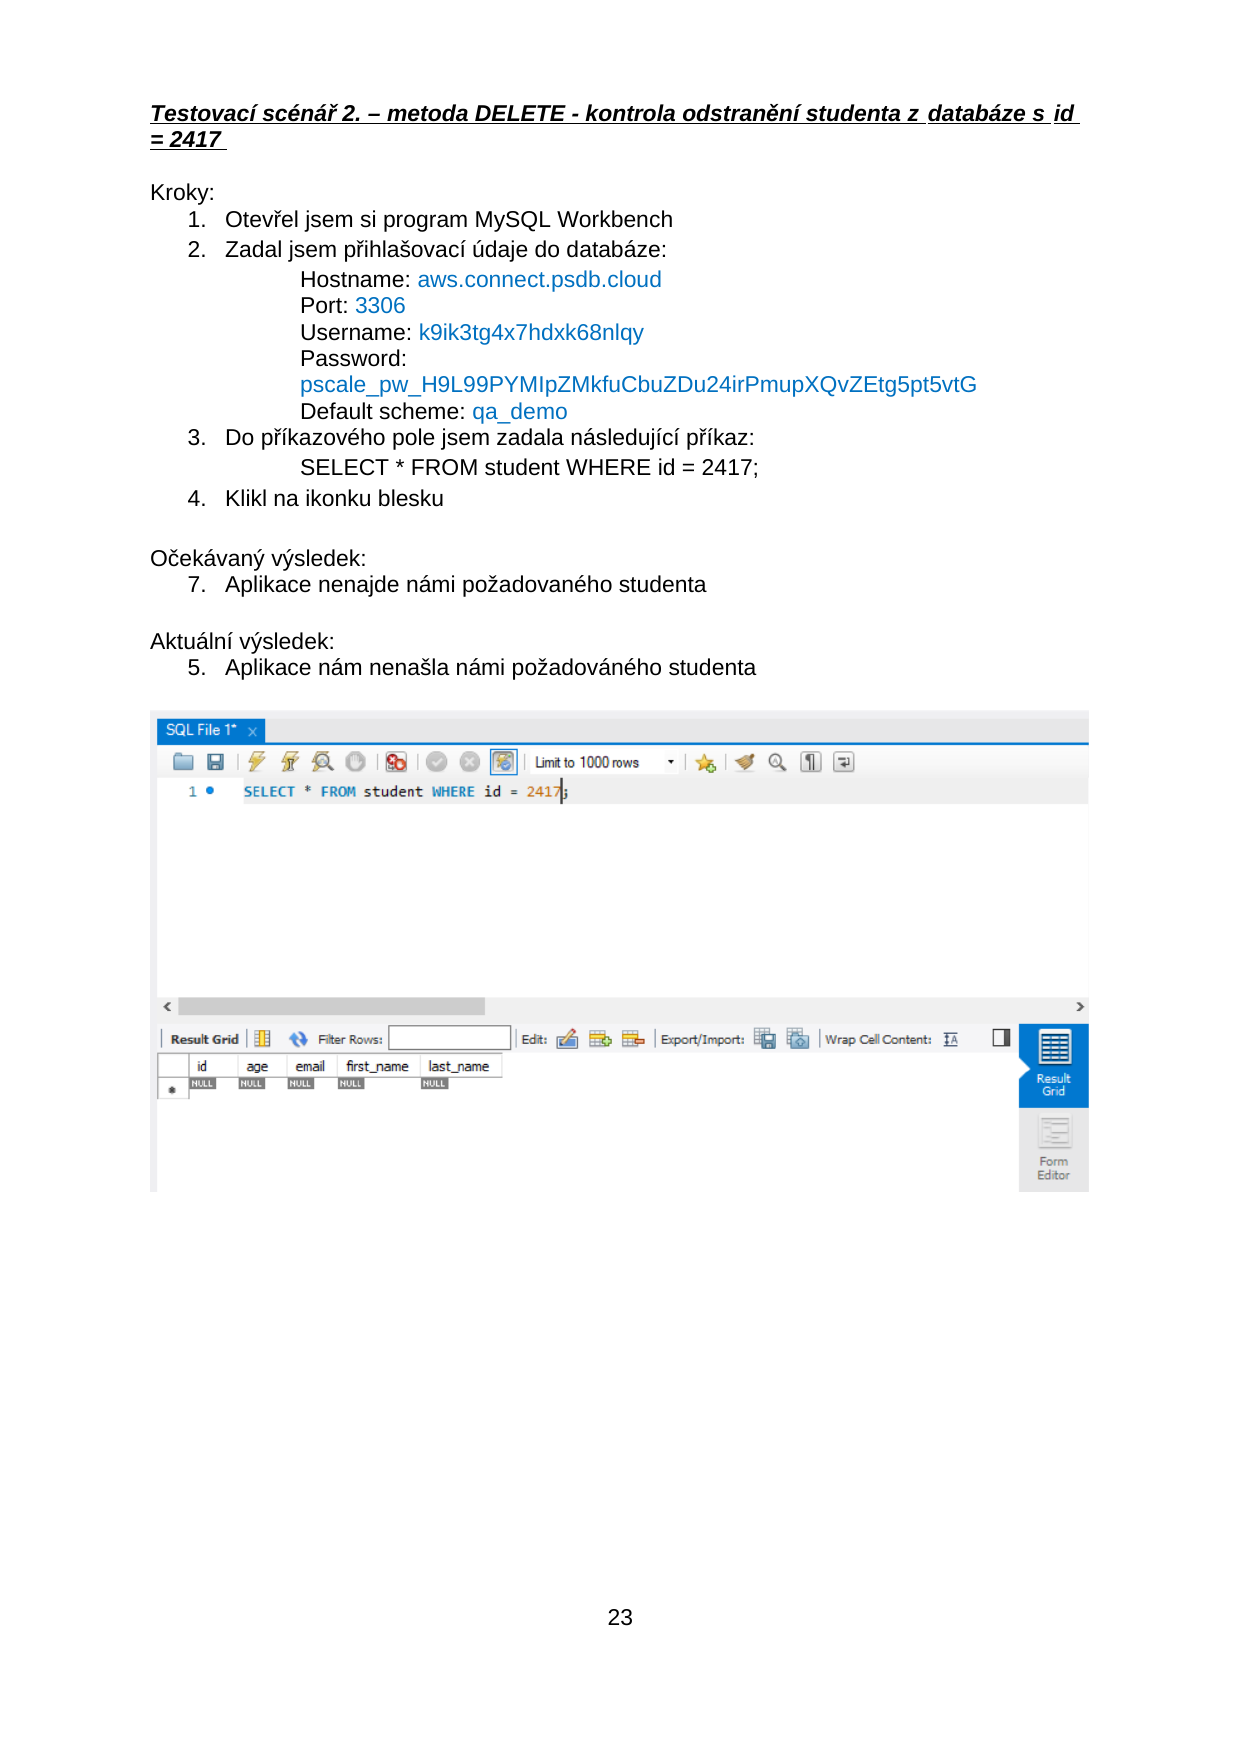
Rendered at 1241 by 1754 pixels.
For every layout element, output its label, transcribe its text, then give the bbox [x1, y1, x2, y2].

text Kroky: [150, 179, 1090, 206]
text SELECT * FROM student WHERE id = 2417; [300, 454, 1090, 481]
text Hostname: aws.connect.psdb.cloud [300, 266, 1090, 292]
text Testovací scénář 2. – metoda DELETE - kontrola odstranění studenta z databáze s id = 2417 [150, 100, 1090, 153]
list Zadal jsem přihlašovací údaje do databáze: [187, 236, 1090, 262]
list Aplikace nenajde námi požadovaného studenta [187, 571, 1090, 598]
list Klikl na ikonku blesku [187, 484, 1090, 511]
text Aktuální výsledek: [150, 628, 1090, 654]
list Aplikace nám nenašla námi požadováného studenta [187, 654, 1090, 681]
text Password: pscale_pw_H9L99PYMIpZMkfuCbuZDu24irPmupXQvZEtg5pt5vtG [300, 345, 1090, 398]
text Port: 3306 [300, 292, 1090, 319]
text Očekávaný výsledek: [150, 545, 1090, 571]
list Otevřel jsem si program MySQL Workbench [187, 206, 1090, 232]
text Username: k9ik3tg4x7hdxk68nlqy [300, 319, 1090, 345]
list Do příkazového pole jsem zadala následující příkaz: [187, 424, 1090, 450]
text Default scheme: qa_demo [300, 398, 1090, 424]
